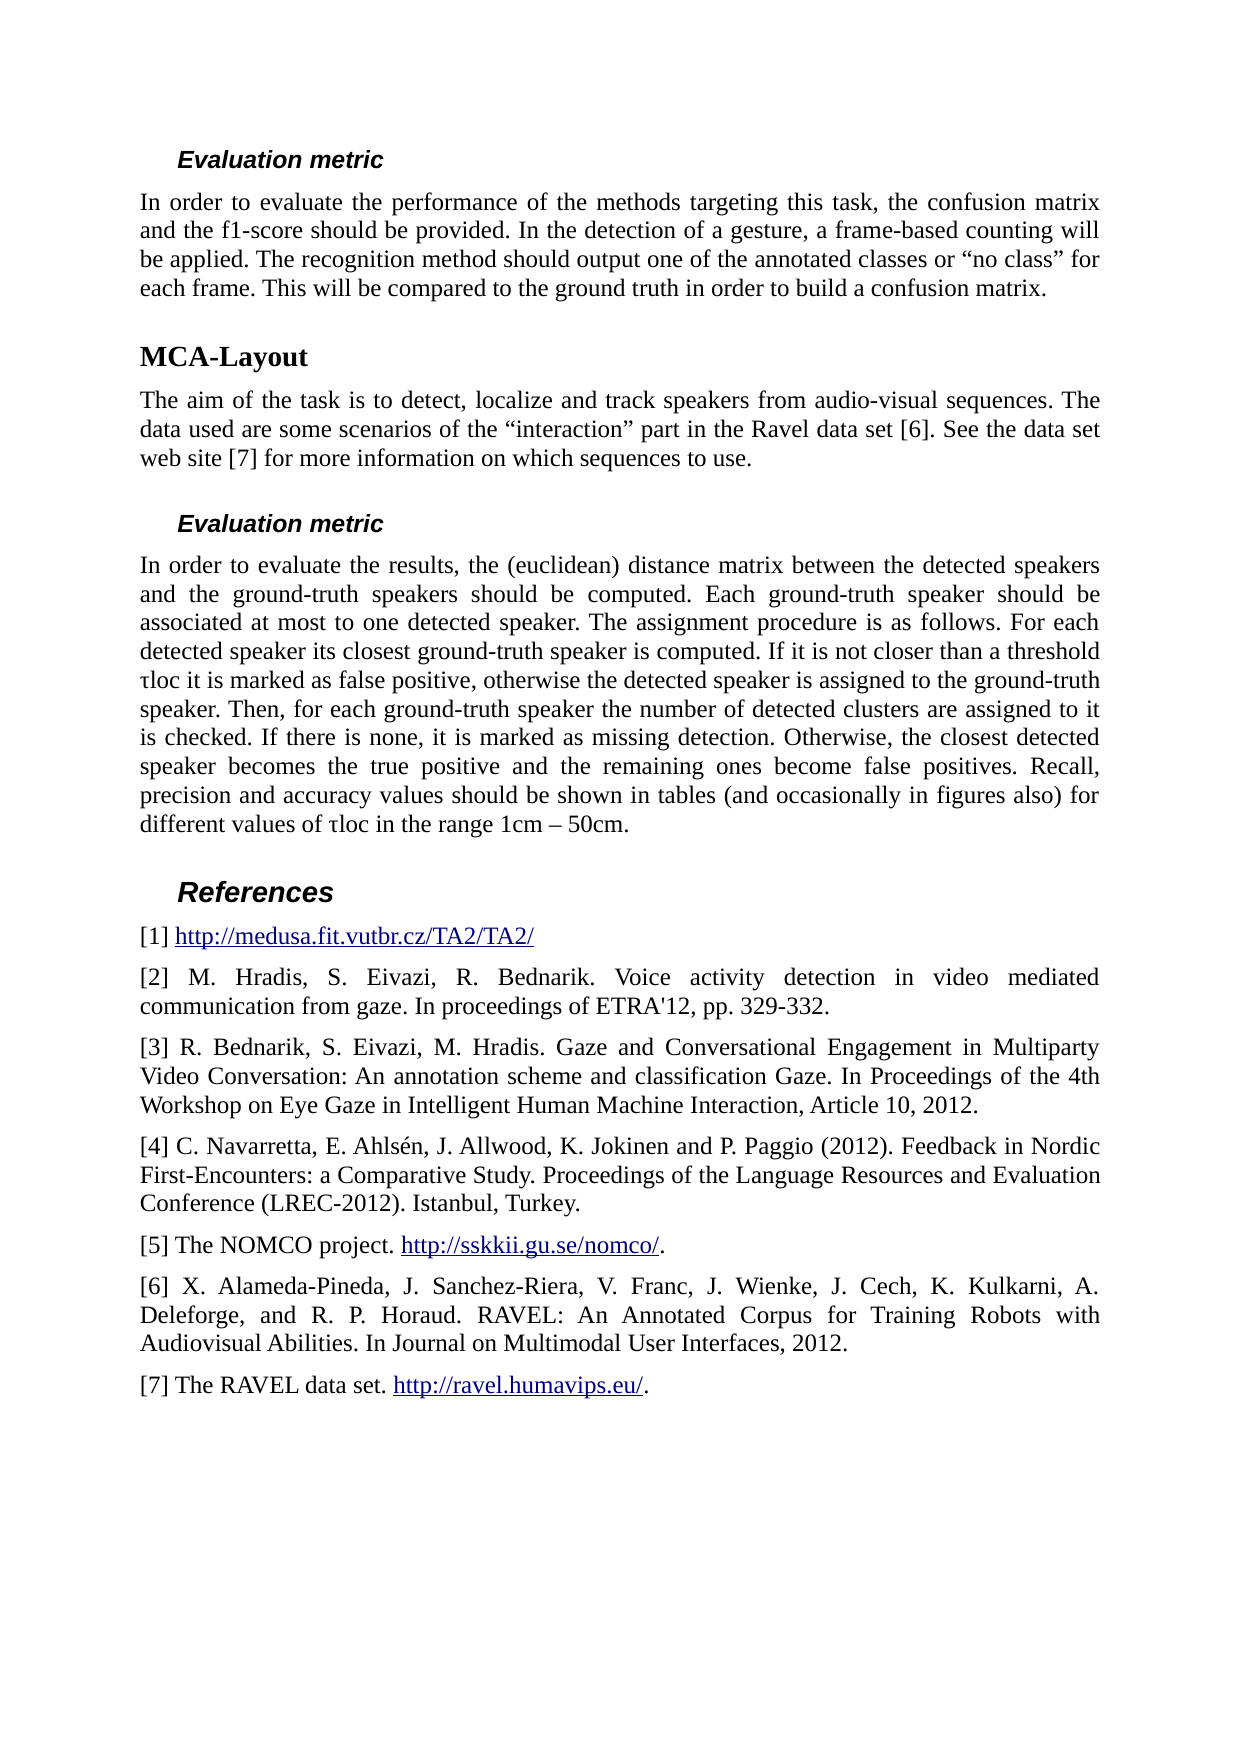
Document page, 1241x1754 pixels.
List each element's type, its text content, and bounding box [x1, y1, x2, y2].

subtitle MCA-Layout [139, 339, 1101, 373]
text The aim of the task is to detect, localize and track speakers from audio-visual sequences. The data used are some scenarios of the “interaction” part in the Ravel data set [6]. See the data set web site [7] for more information on which sequences to use. [139, 385, 1101, 471]
text [2] M. Hradis, S. Eivazi, R. Bednarik. Voice activity detection in video mediated communication from gaze. In proceedings of ETRA'12, pp. 329-332. [139, 962, 1101, 1020]
subtitle Evaluation metric [177, 146, 1101, 174]
text [1] http://medusa.fit.vutbr.cz/TA2/TA2/ [139, 921, 1101, 950]
text [5] The NOMCO project. http://sskkii.gu.se/nomco/. [139, 1230, 1101, 1258]
text [4] C. Navarretta, E. Ahlsén, J. Allwood, K. Jokinen and P. Paggio (2012). Feedback in Nordic First-Encounters: a Comparative Study. Proceedings of the Language Resources and Evaluation Conference (LREC-2012). Istanbul, Turkey. [139, 1131, 1101, 1217]
subtitle Evaluation metric [177, 509, 1101, 537]
subtitle References [177, 875, 1101, 908]
text [7] The RAVEL data set. http://ravel.humavips.eu/. [139, 1370, 1101, 1398]
text In order to evaluate the performance of the methods targeting this task, the confusion matrix and the f1-score should be provided. In the detection of a gesture, a frame-based counting will be applied. The recognition method should output one of the annotated classes or “no class” for each frame. This will be compared to the ground truth in order to build a confusion matrix. [139, 187, 1101, 302]
text [6] X. Alameda-Pineda, J. Sanchez-Riera, V. Franc, J. Wienke, J. Cech, K. Kulkarni, A. Deleforge, and R. P. Horaud. RAVEL: An Annotated Corpus for Training Robots with Audiovisual Abilities. In Journal on Multimodal User Interfaces, 2012. [139, 1271, 1101, 1357]
text In order to evaluate the results, the (euclidean) distance matrix between the detected speakers and the ground-truth speakers should be computed. Each ground-truth speaker should be associated at most to one detected speaker. The assignment procedure is as follows. For each detected speaker its closest ground-truth speaker is computed. If it is not closer than a threshold τloc it is marked as false positive, otherwise the detected speaker is assigned to the ground-truth speaker. Then, for each ground-truth speaker the number of detected clusters are assigned to it is checked. If there is none, it is marked as missing detection. Otherwise, the closest detected speaker becomes the true positive and the remaining ones become false positives. Recall, precision and accuracy values should be shown in tables (and occasionally in figures also) for different values of τloc in the range 1cm – 50cm. [139, 550, 1101, 837]
text [3] R. Bednarik, S. Eivazi, M. Hradis. Gaze and Conversational Engagement in Multiparty Video Conversation: An annotation scheme and classification Gaze. In Proceedings of the 4th Workshop on Eye Gaze in Intelligent Human Machine Interaction, Article 10, 2012. [139, 1032, 1101, 1118]
